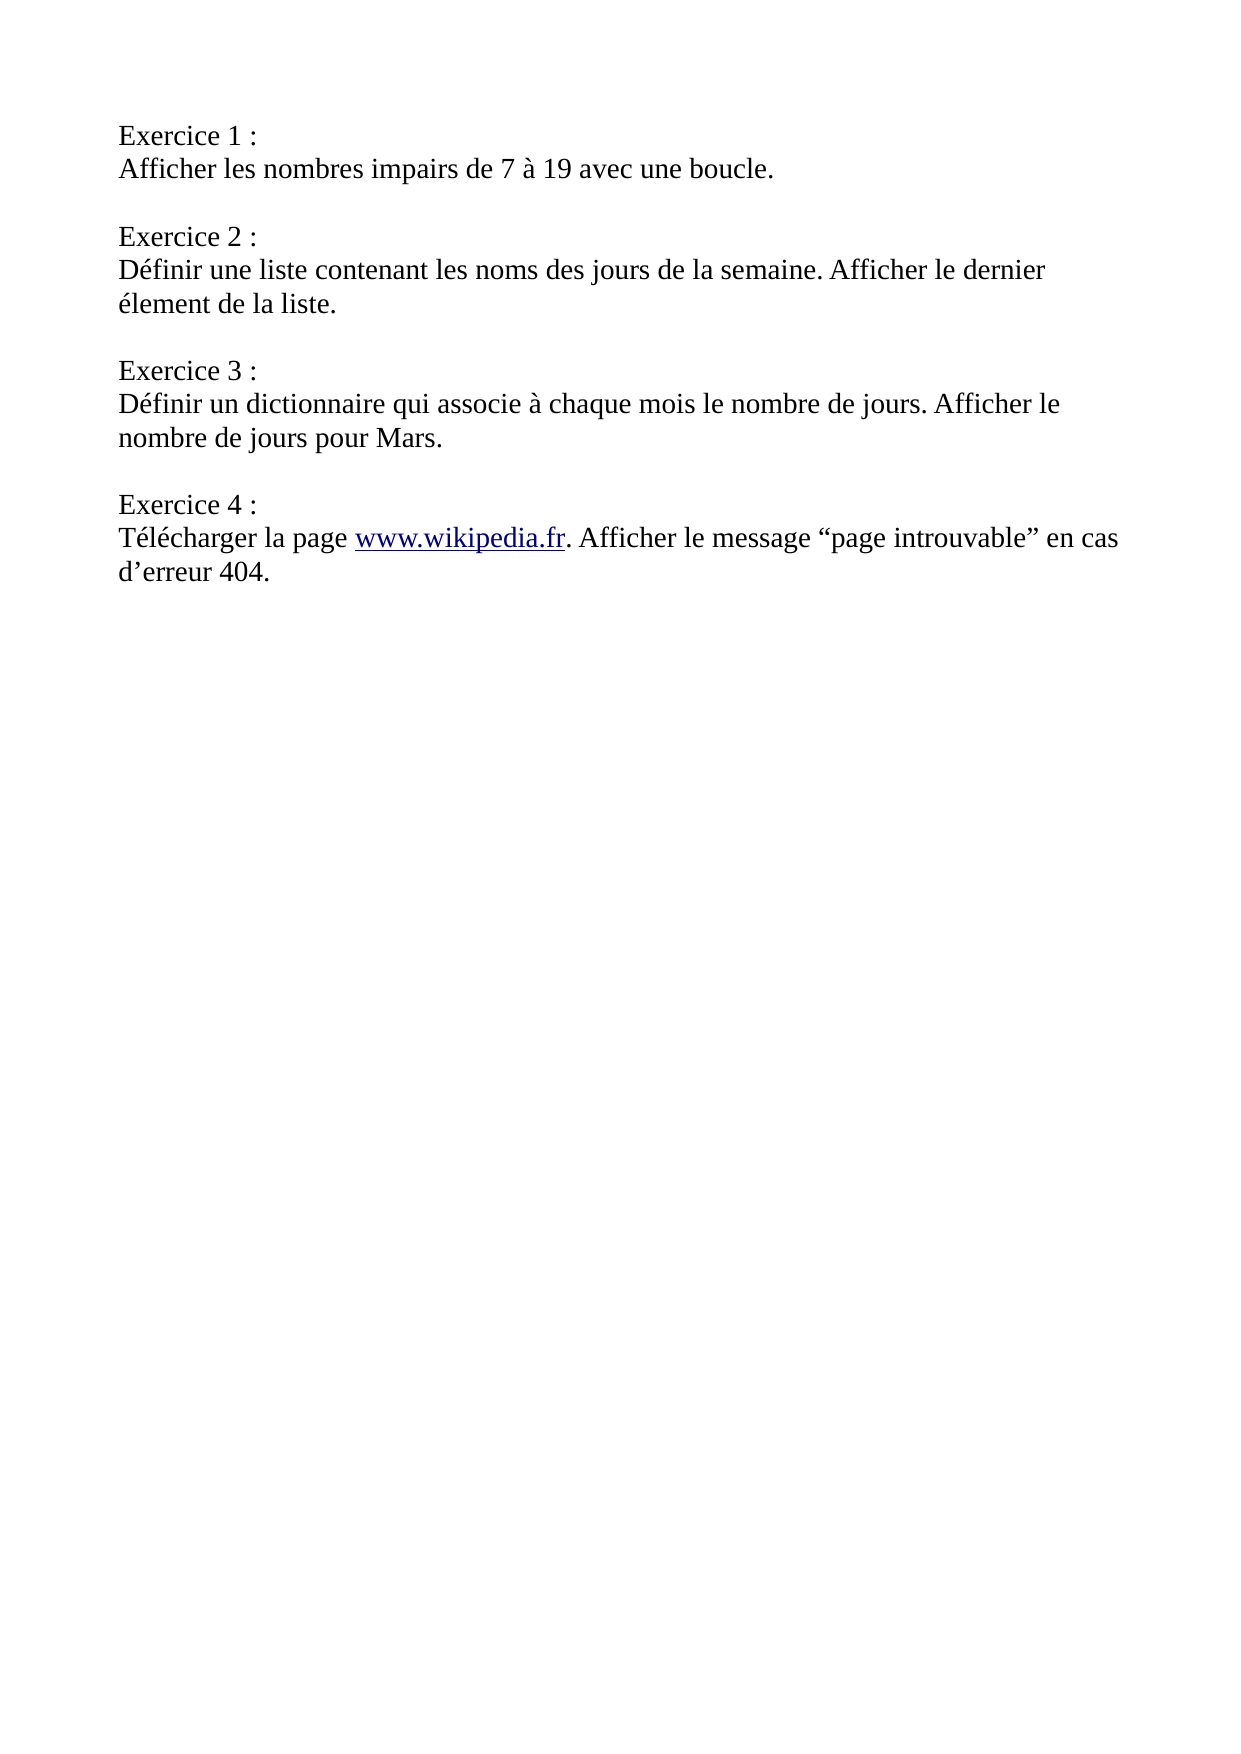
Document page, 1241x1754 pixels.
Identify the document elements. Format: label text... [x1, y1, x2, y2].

text Exercice 1 : [118, 118, 1122, 152]
text Exercice 2 : [118, 219, 1122, 252]
text Définir un dictionnaire qui associe à chaque mois le nombre de jours. Afficher le nombre de jours pour Mars. [118, 386, 1122, 453]
text Définir une liste contenant les noms des jours de la semaine. Afficher le dernier élement de la liste. [118, 252, 1122, 319]
text Télécharger la page www.wikipedia.fr. Afficher le message “page introuvable” en cas d’erreur 404. [118, 521, 1122, 588]
text Exercice 3 : [118, 353, 1122, 386]
text Afficher les nombres impairs de 7 à 19 avec une boucle. [118, 152, 1122, 185]
text Exercice 4 : [118, 487, 1122, 521]
